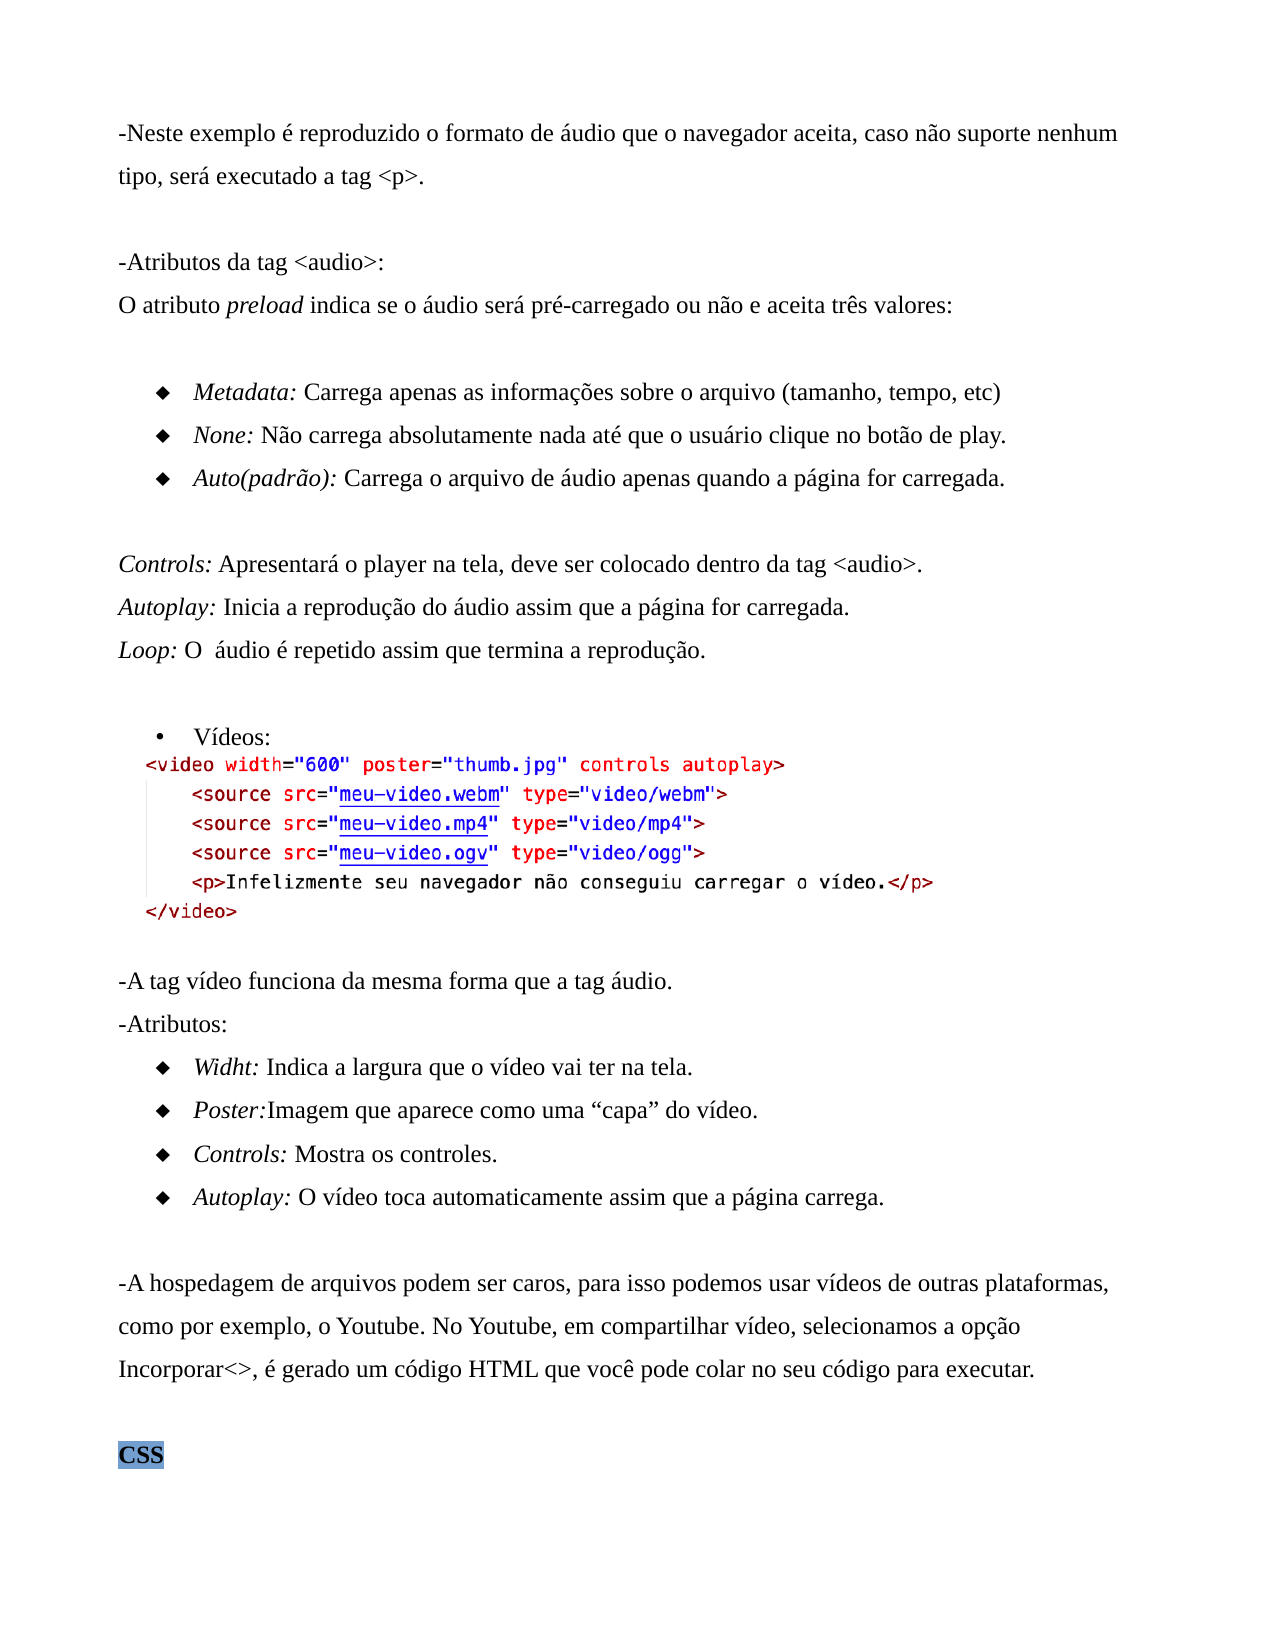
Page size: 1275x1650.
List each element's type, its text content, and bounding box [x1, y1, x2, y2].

text CSS [118, 1441, 1157, 1469]
list Vídeos: [156, 722, 1157, 751]
list None: Não carrega absolutamente nada até que o usuário clique no botão de play. [156, 420, 1157, 449]
text Autoplay: Inicia a reprodução do áudio assim que a página for carregada. [118, 592, 1157, 621]
text -A tag vídeo funciona da mesma forma que a tag áudio. [118, 966, 1157, 995]
list Controls: Mostra os controles. [156, 1139, 1157, 1167]
text O atributo preload indica se o áudio será pré-carregado ou não e aceita três valores: [118, 291, 1157, 319]
text Loop: O áudio é repetido assim que termina a reprodução. [118, 636, 1157, 664]
list Auto(padrão): Carrega o arquivo de áudio apenas quando a página for carregada. [156, 463, 1157, 492]
text -Atributos da tag <audio>: [118, 204, 1157, 276]
picture [140, 754, 939, 924]
text -Neste exemplo é reproduzido o formato de áudio que o navegador aceita, caso não suporte nenhum tipo, será executado a tag <p>. [118, 118, 1157, 190]
list Widht: Indica a largura que o vídeo vai ter na tela. [156, 1052, 1157, 1081]
list Poster:Imagem que aparece como uma “capa” do vídeo. [156, 1096, 1157, 1124]
list Metadata: Carrega apenas as informações sobre o arquivo (tamanho, tempo, etc) [156, 377, 1157, 406]
text -A hospedagem de arquivos podem ser caros, para isso podemos usar vídeos de outras plataformas, como por exemplo, o Youtube. No Youtube, em compartilhar vídeo, selecionamos a opção Incorporar<>, é gerado um código HTML que você pode colar no seu código para executar. [118, 1268, 1157, 1383]
text -Atributos: [118, 1009, 1157, 1038]
text Controls: Apresentará o player na tela, deve ser colocado dentro da tag <audio>. [118, 549, 1157, 578]
list Autoplay: O vídeo toca automaticamente assim que a página carrega. [156, 1182, 1157, 1211]
